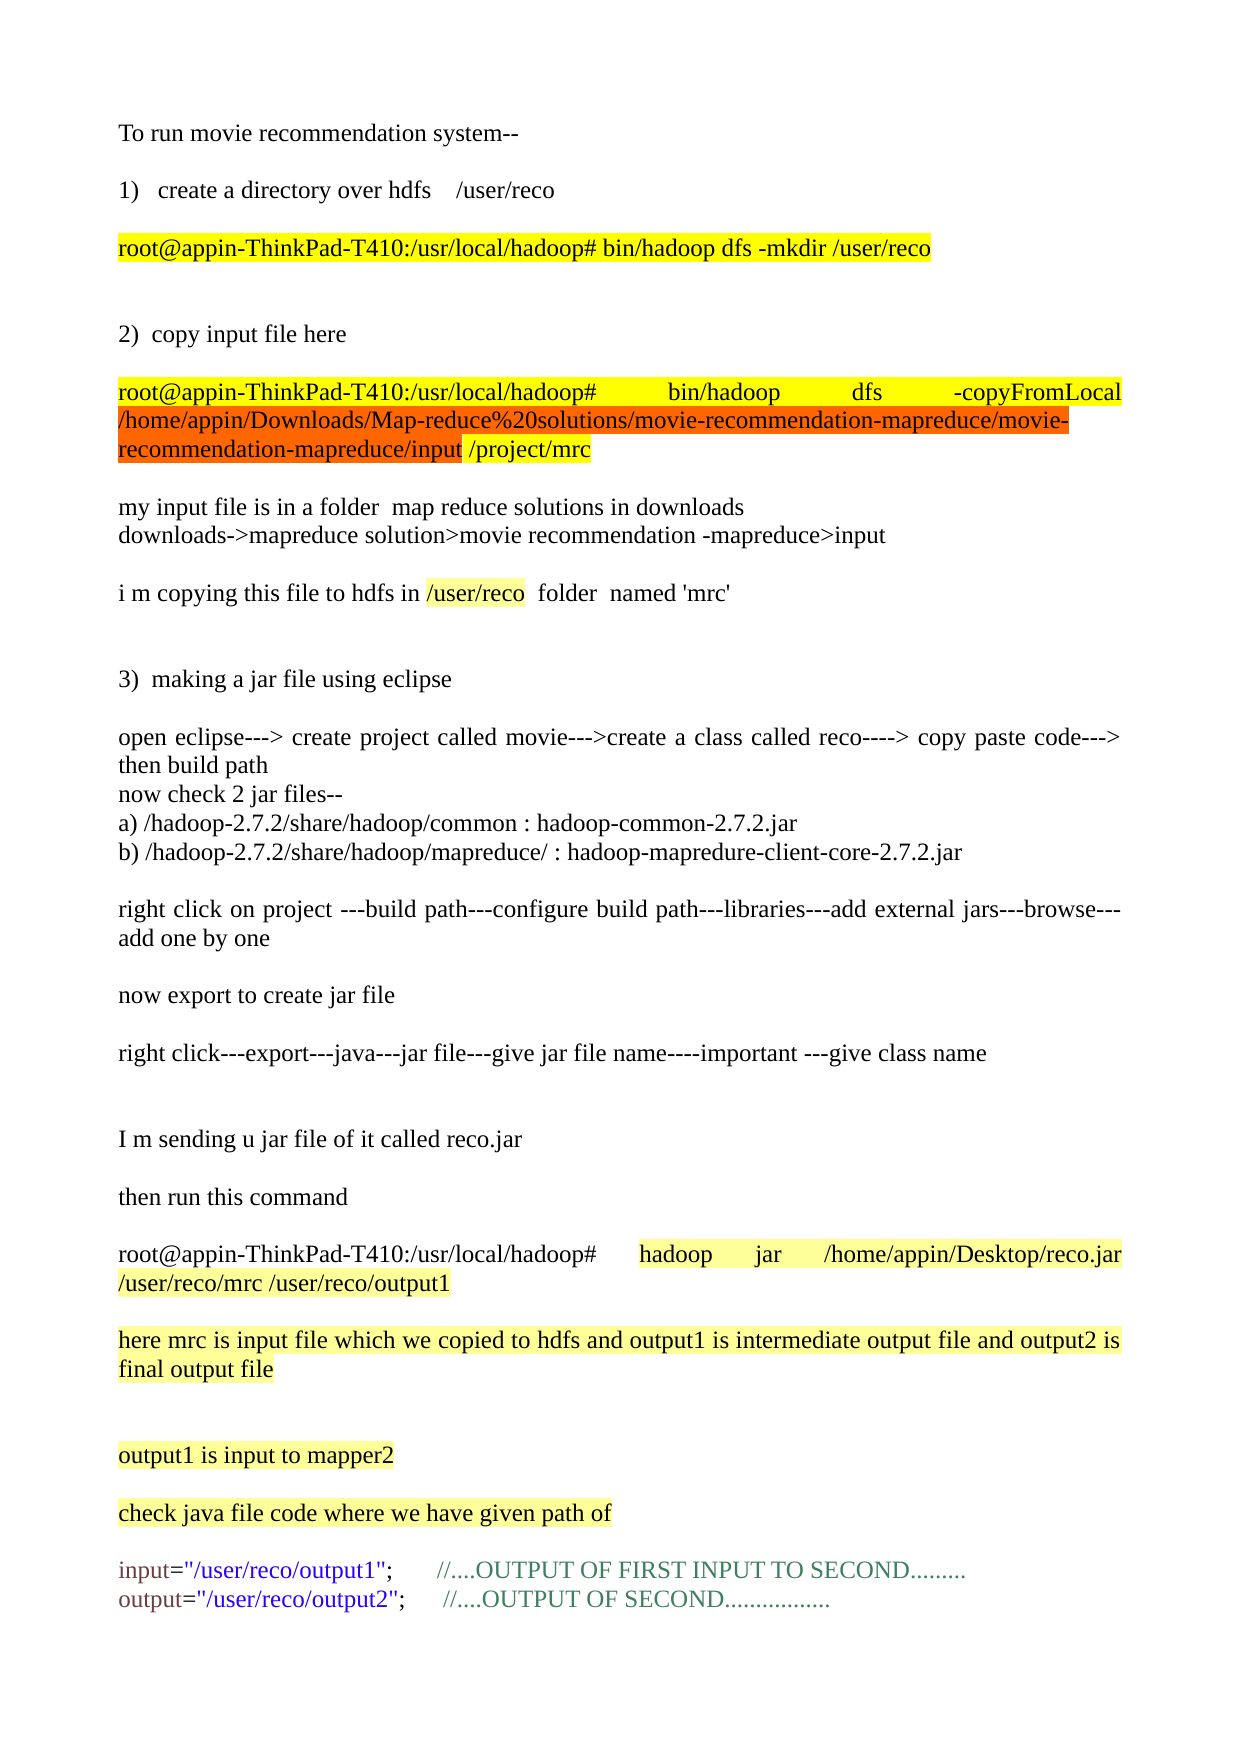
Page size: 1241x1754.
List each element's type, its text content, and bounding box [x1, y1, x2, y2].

text here mrc is input file which we copied to hdfs and output1 is intermediate output file and output2 is final output file [118, 1326, 1122, 1383]
text a) /hadoop-2.7.2/share/hadoop/common : hadoop-common-2.7.2.jar [118, 808, 1122, 837]
text To run movie recommendation system-- [118, 118, 1122, 147]
text b) /hadoop-2.7.2/share/hadoop/mapreduce/ : hadoop-mapredure-client-core-2.7.2.jar [118, 837, 1122, 866]
text output1 is input to mapper2 [118, 1441, 1122, 1469]
text input="/user/reco/output1"; //....OUTPUT OF FIRST INPUT TO SECOND......... [118, 1556, 1122, 1584]
text my input file is in a folder map reduce solutions in downloads [118, 492, 1122, 521]
text i m copying this file to hdfs in /user/reco folder named 'mrc' [118, 578, 1122, 607]
text root@appin-ThinkPad-T410:/usr/local/hadoop# hadoop jar /home/appin/Desktop/reco.jar /user/reco/mrc /user/reco/output1 [118, 1239, 1122, 1297]
text root@appin-ThinkPad-T410:/usr/local/hadoop# bin/hadoop dfs -mkdir /user/reco [118, 233, 1122, 262]
text now export to create jar file [118, 981, 1122, 1009]
text output="/user/reco/output2"; //....OUTPUT OF SECOND................. [118, 1584, 1122, 1613]
text I m sending u jar file of it called reco.jar [118, 1124, 1122, 1153]
text 2) copy input file here [118, 319, 1122, 348]
text right click on project ---build path---configure build path---libraries---add external jars---browse---add one by one [118, 894, 1122, 952]
text open eclipse---> create project called movie--->create a class called reco----> copy paste code---> then build path [118, 722, 1122, 779]
text 3) making a jar file using eclipse [118, 664, 1122, 693]
text check java file code where we have given path of [118, 1498, 1122, 1527]
text 1) create a directory over hdfs /user/reco [118, 176, 1122, 204]
text root@appin-ThinkPad-T410:/usr/local/hadoop# bin/hadoop dfs -copyFromLocal /home/appin/Downloads/Map-reduce%20solutions/movie-recommendation-mapreduce/movie-recommendation-mapreduce/input /project/mrc [118, 377, 1122, 463]
text then run this command [118, 1182, 1122, 1211]
text downloads->mapreduce solution>movie recommendation -mapreduce>input [118, 521, 1122, 549]
text right click---export---java---jar file---give jar file name----important ---give class name [118, 1038, 1122, 1067]
text now check 2 jar files-- [118, 779, 1122, 808]
